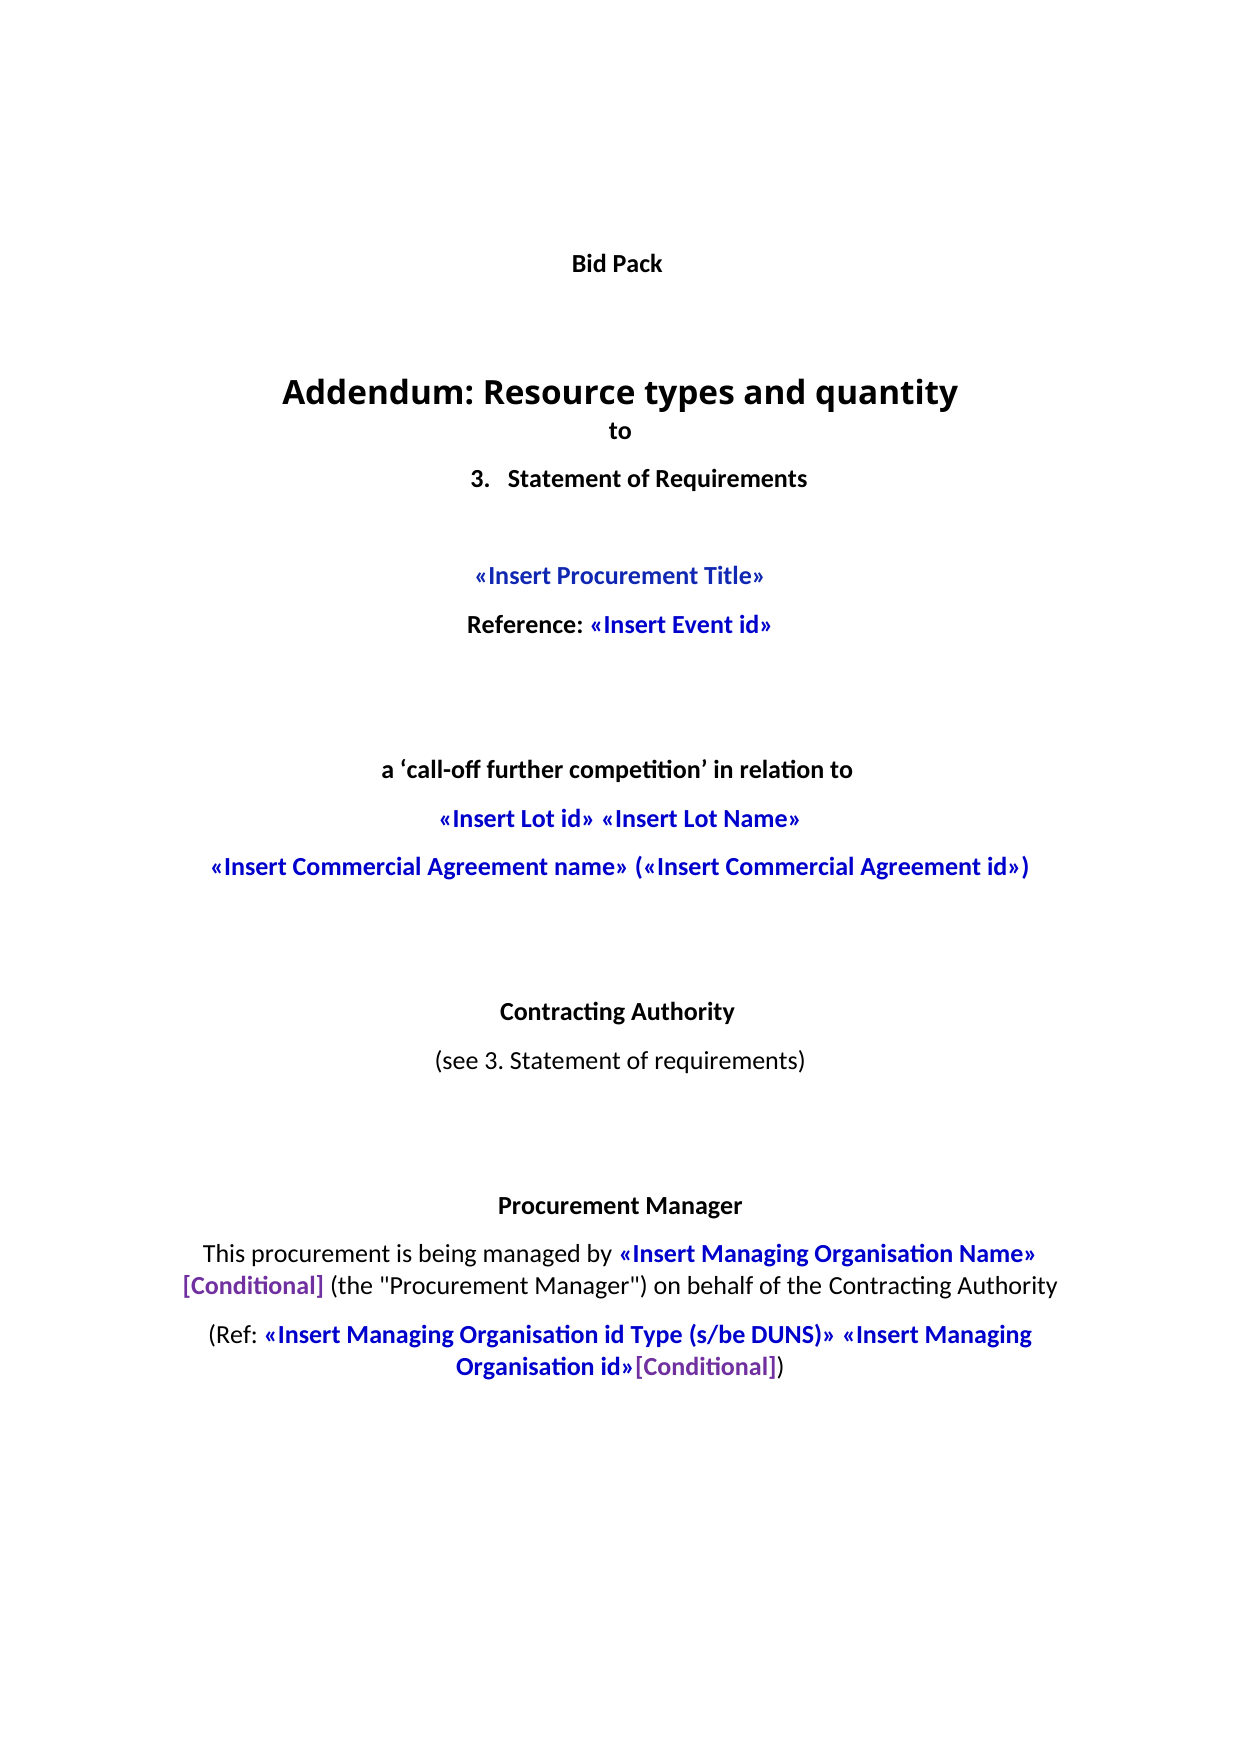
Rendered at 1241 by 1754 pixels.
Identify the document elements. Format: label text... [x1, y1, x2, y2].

text (Ref: «Insert Managing Organisation id Type (s/be DUNS)» «Insert Managing Organisation id»[Conditional]) [150, 1318, 1090, 1381]
text Bid Pack [150, 247, 1090, 279]
text (see 3. Statement of requirements) [150, 1044, 1090, 1076]
text a ‘call-off further competition’ in relation to [150, 753, 1090, 785]
text «Insert Procurement Title» [150, 559, 1090, 591]
text «Insert Lot id» «Insert Lot Name» [150, 802, 1090, 833]
text Contracting Authority [150, 995, 1090, 1027]
text «Insert Commercial Agreement name» («Insert Commercial Agreement id») [150, 850, 1090, 882]
list Statement of Requirements [187, 463, 1090, 494]
subtitle Addendum: Resource types and quantity [150, 369, 1090, 414]
text Reference: «Insert Event id» [150, 608, 1090, 640]
text Procurement Manager [150, 1189, 1090, 1221]
text This procurement is being managed by «Insert Managing Organisation Name» [Conditional] (the "Procurement Manager") on behalf of the Contracting Authority [150, 1238, 1090, 1301]
text to [150, 414, 1090, 446]
